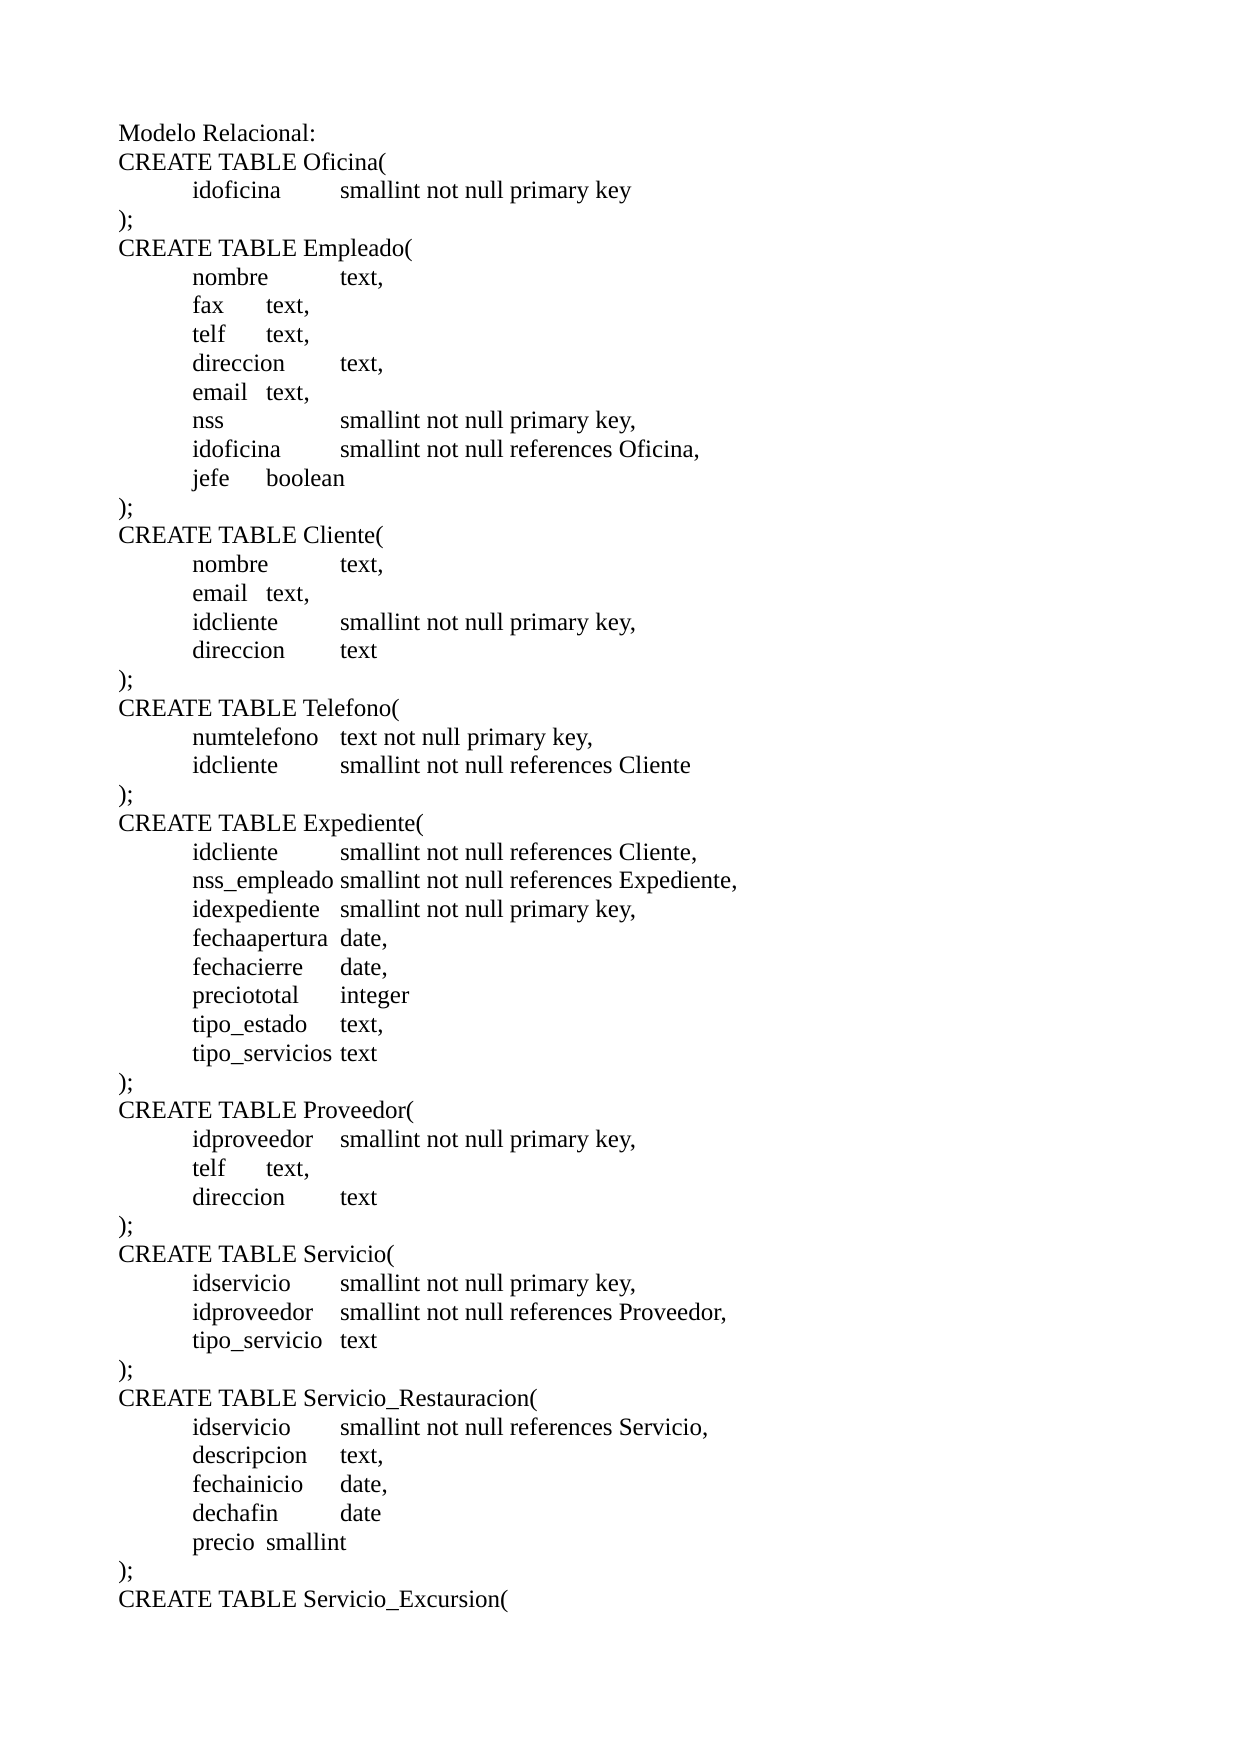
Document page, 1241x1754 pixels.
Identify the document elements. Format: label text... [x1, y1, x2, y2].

text direccion text [118, 636, 1122, 664]
text CREATE TABLE Proveedor( [118, 1096, 1122, 1124]
text email text, [118, 578, 1122, 607]
text tipo_estado text, [118, 1009, 1122, 1038]
text jefe boolean [118, 463, 1122, 492]
text fechainicio date, [118, 1469, 1122, 1498]
text idservicio smallint not null primary key, [118, 1268, 1122, 1297]
text CREATE TABLE Servicio_Excursion( [118, 1584, 1122, 1613]
text CREATE TABLE Cliente( [118, 521, 1122, 549]
text fax text, [118, 291, 1122, 319]
text ); [118, 1067, 1122, 1096]
text ); [118, 204, 1122, 233]
text idproveedor smallint not null primary key, [118, 1124, 1122, 1153]
text ); [118, 1211, 1122, 1239]
text idcliente smallint not null primary key, [118, 607, 1122, 636]
text CREATE TABLE Servicio( [118, 1239, 1122, 1268]
text ); [118, 492, 1122, 521]
text ); [118, 1354, 1122, 1383]
text fechacierre date, [118, 952, 1122, 981]
text tipo_servicio text [118, 1326, 1122, 1354]
text CREATE TABLE Expediente( [118, 808, 1122, 837]
text ); [118, 779, 1122, 808]
text dechafin date [118, 1498, 1122, 1527]
text nombre text, [118, 262, 1122, 291]
text CREATE TABLE Oficina( [118, 147, 1122, 176]
text preciototal integer [118, 981, 1122, 1009]
text idoficina smallint not null primary key [118, 176, 1122, 204]
text descripcion text, [118, 1441, 1122, 1469]
text tipo_servicios text [118, 1038, 1122, 1067]
text ); [118, 1556, 1122, 1584]
text idoficina smallint not null references Oficina, [118, 434, 1122, 463]
text telf text, [118, 1153, 1122, 1182]
text idcliente smallint not null references Cliente [118, 751, 1122, 779]
text CREATE TABLE Servicio_Restauracion( [118, 1383, 1122, 1412]
text numtelefono text not null primary key, [118, 722, 1122, 751]
text precio smallint [118, 1527, 1122, 1556]
text idexpediente smallint not null primary key, [118, 894, 1122, 923]
text ); [118, 664, 1122, 693]
text telf text, [118, 319, 1122, 348]
text Modelo Relacional: [118, 118, 1122, 147]
text CREATE TABLE Empleado( [118, 233, 1122, 262]
text email text, [118, 377, 1122, 406]
text direccion text [118, 1182, 1122, 1211]
text CREATE TABLE Telefono( [118, 693, 1122, 722]
text nombre text, [118, 549, 1122, 578]
text nss smallint not null primary key, [118, 406, 1122, 434]
text idproveedor smallint not null references Proveedor, [118, 1297, 1122, 1326]
text direccion text, [118, 348, 1122, 377]
text nss_empleado smallint not null references Expediente, [118, 866, 1122, 894]
text fechaapertura date, [118, 923, 1122, 952]
text idservicio smallint not null references Servicio, [118, 1412, 1122, 1441]
text idcliente smallint not null references Cliente, [118, 837, 1122, 866]
